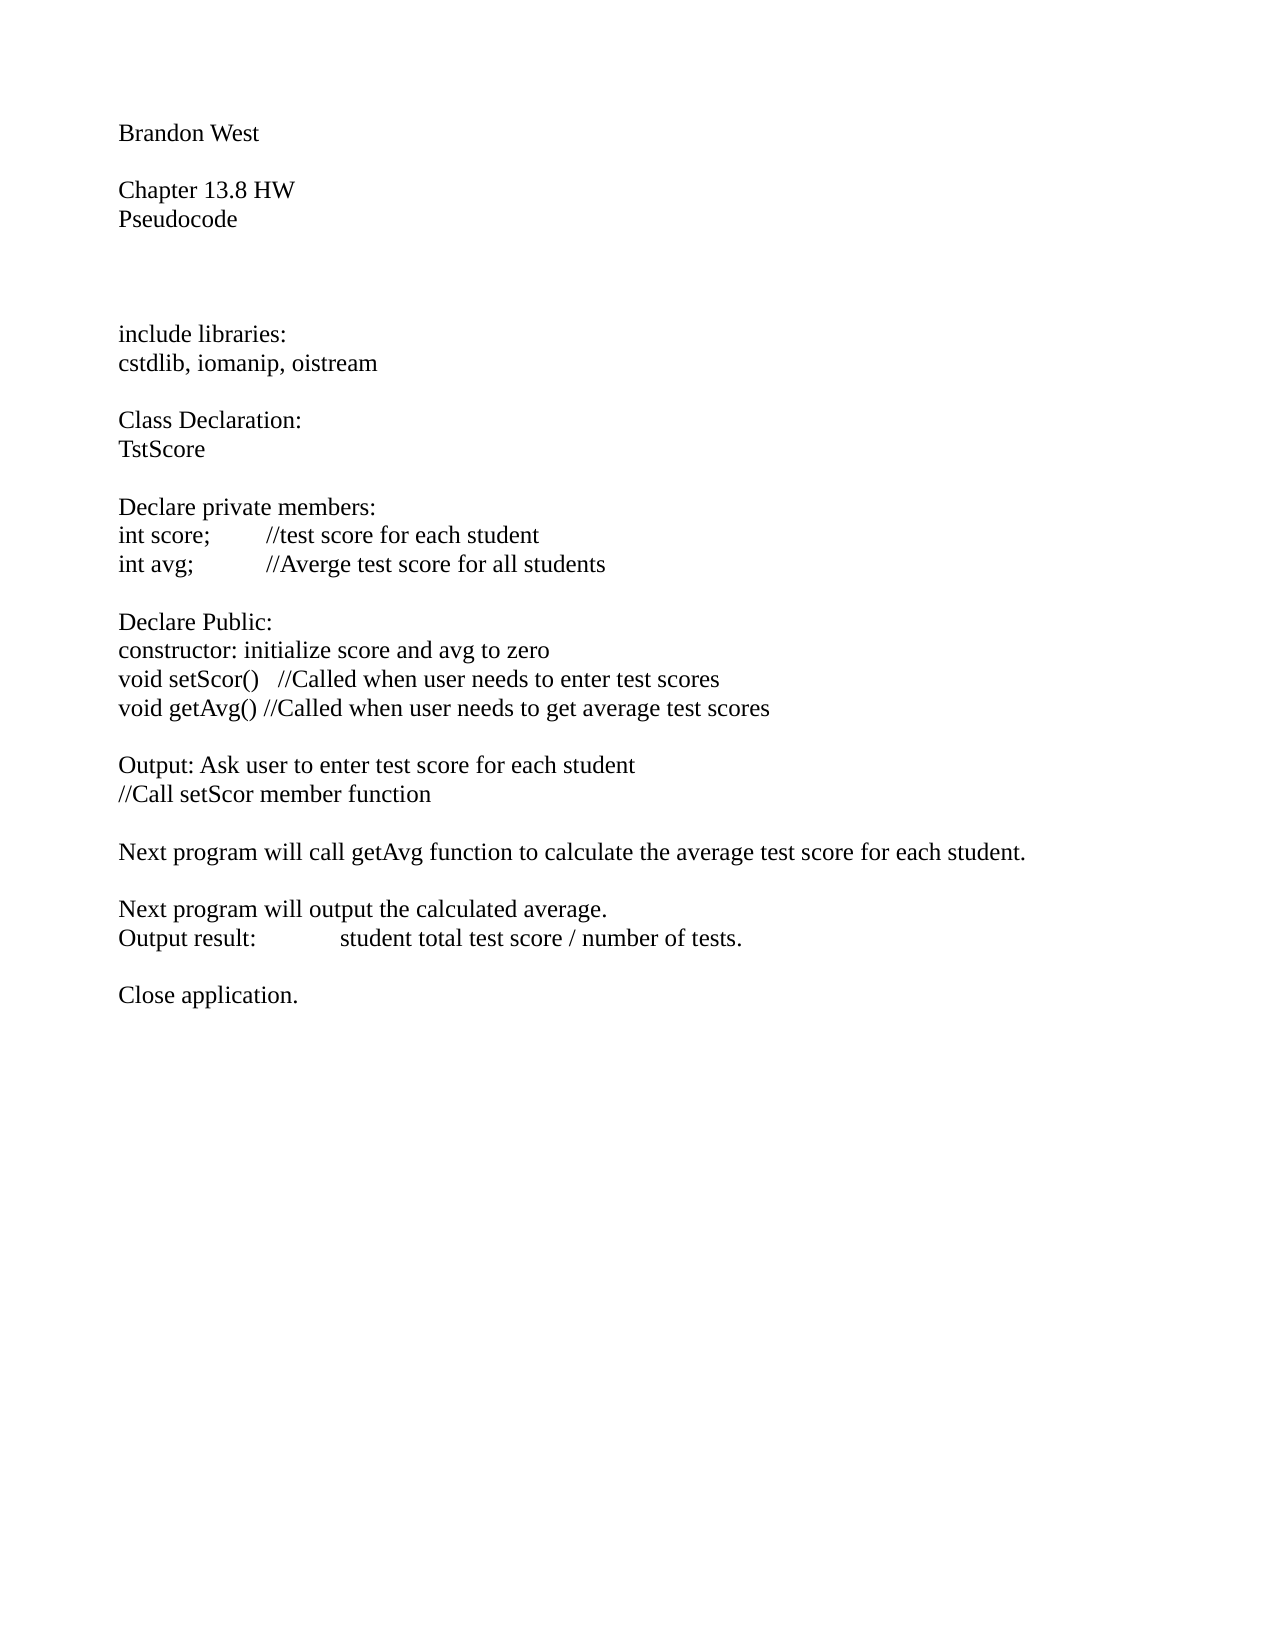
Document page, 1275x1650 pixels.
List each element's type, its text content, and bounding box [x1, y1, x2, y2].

text Declare private members: [118, 492, 1157, 521]
text Pseudocode [118, 204, 1157, 233]
text Chapter 13.8 HW [118, 176, 1157, 204]
text TstScore [118, 434, 1157, 463]
text Brandon West [118, 118, 1157, 147]
text void setScor() //Called when user needs to enter test scores [118, 664, 1157, 693]
text Output: Ask user to enter test score for each student [118, 751, 1157, 779]
text //Call setScor member function [118, 779, 1157, 808]
text int avg; //Averge test score for all students [118, 549, 1157, 578]
text int score; //test score for each student [118, 521, 1157, 549]
text cstdlib, iomanip, oistream [118, 348, 1157, 377]
text Class Declaration: [118, 406, 1157, 434]
text constructor: initialize score and avg to zero [118, 636, 1157, 664]
text include libraries: [118, 319, 1157, 348]
text void getAvg() //Called when user needs to get average test scores [118, 693, 1157, 722]
text Output result: student total test score / number of tests. [118, 923, 1157, 952]
text Declare Public: [118, 607, 1157, 636]
text Next program will call getAvg function to calculate the average test score for each student. [118, 837, 1157, 866]
text Close application. [118, 981, 1157, 1009]
text Next program will output the calculated average. [118, 894, 1157, 923]
